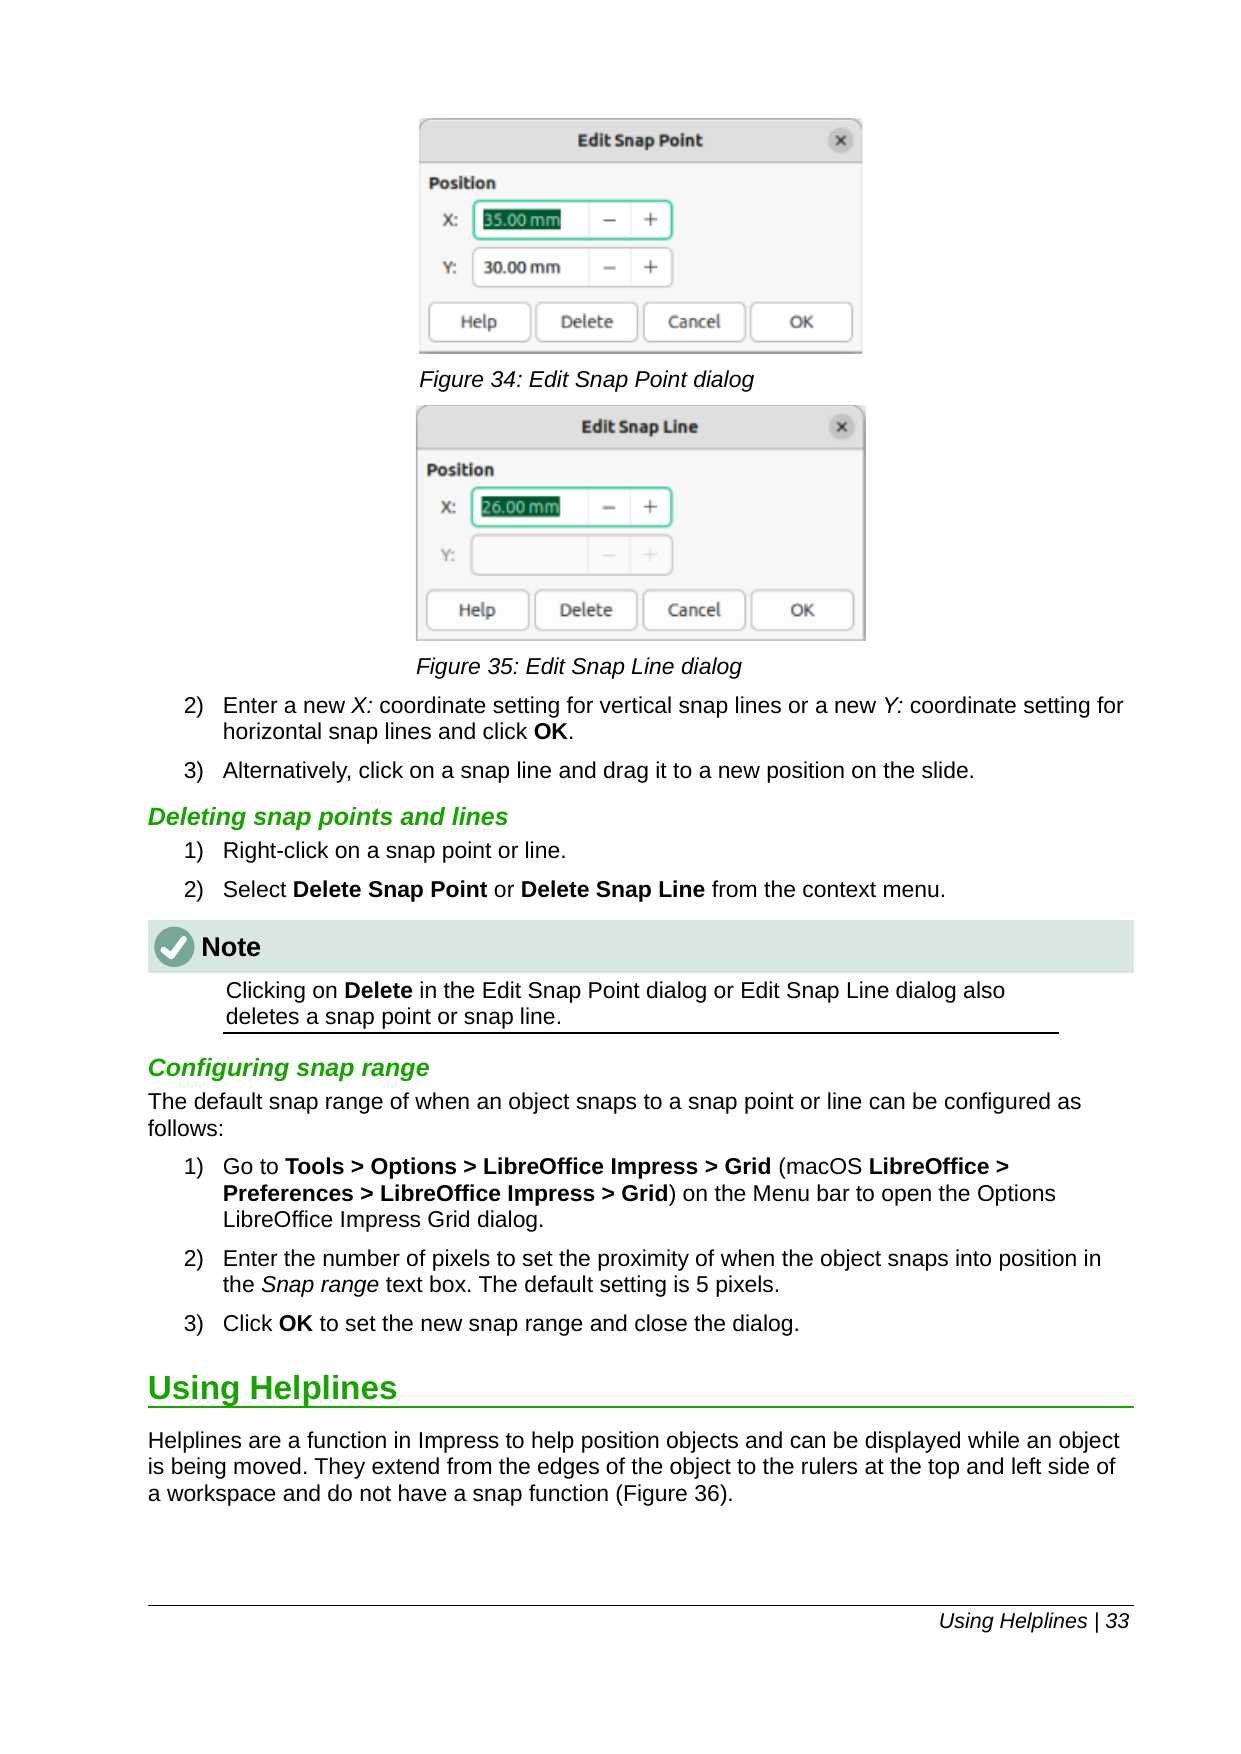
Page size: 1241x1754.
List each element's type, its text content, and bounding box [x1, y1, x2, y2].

text Clicking on Delete in the Edit Snap Point dialog or Edit Snap Line dialog also deletes a snap point or snap line. [223, 973, 1059, 1032]
list Go to Tools > Options > LibreOffice Impress > Grid (macOS LibreOffice > Preferences > LibreOffice Impress > Grid) on the Menu bar to open the Options LibreOffice Impress Grid dialog. [204, 1153, 1134, 1232]
subtitle Note [148, 920, 1134, 973]
text The default snap range of when an object snaps to a snap point or line can be configured as follows: [148, 1088, 1134, 1141]
list Select Delete Snap Point or Delete Snap Line from the context menu. [204, 876, 1134, 902]
list Click OK to set the new snap range and close the dialog. [204, 1310, 1134, 1336]
picture [415, 405, 866, 641]
list Right-click on a snap point or line. [204, 837, 1134, 863]
text Figure 34: Edit Snap Point dialog [419, 366, 863, 392]
list Enter a new X: coordinate setting for vertical snap lines or a new Y: coordinate setting for horizontal snap lines and click OK. [204, 692, 1134, 744]
text Helplines are a function in Impress to help position objects and can be displayed while an object is being moved. They extend from the edges of the object to the rulers at the top and left side of a workspace and do not have a snap function (Figure 36). [148, 1427, 1134, 1506]
subtitle Configuring snap range [148, 1053, 1134, 1082]
list Enter the number of pixels to set the proximity of when the object snaps into position in the Snap range text box. The default setting is 5 pixels. [204, 1245, 1134, 1298]
text Figure 35: Edit Snap Line dialog [416, 653, 866, 679]
subtitle Deleting snap points and lines [148, 802, 1134, 831]
picture [419, 118, 863, 354]
subtitle Using Helplines [148, 1368, 1134, 1406]
list Alternatively, click on a snap line and drag it to a new position on the slide. [204, 757, 1134, 783]
